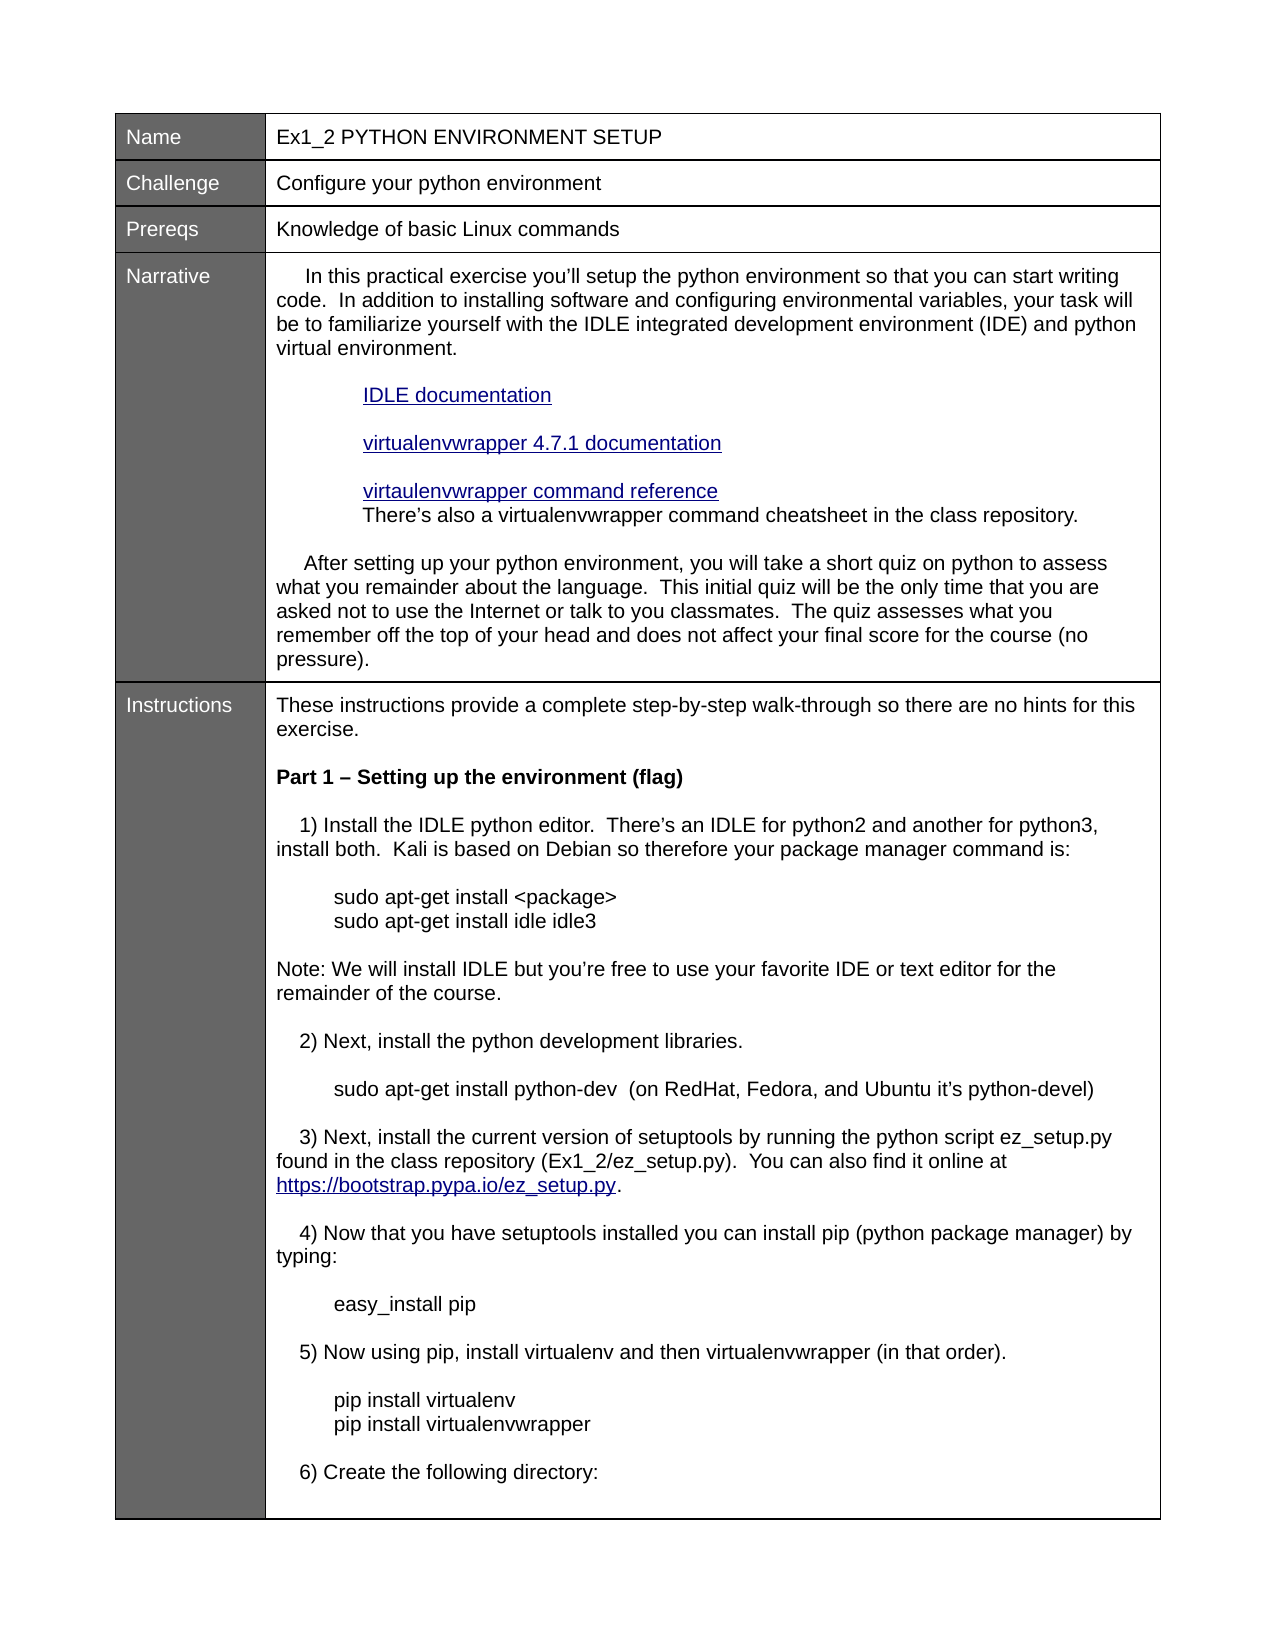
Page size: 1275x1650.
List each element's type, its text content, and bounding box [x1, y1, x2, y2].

table_header Name [116, 114, 265, 159]
table_cell In this practical exercise you’ll setup the python environment so that you can start writing code. In addition to installing software and configuring environmental variables, your task will be to familiarize yourself with the IDLE integrated development environment (IDE) and python virtual environment. IDLE documentation virtualenvwrapper 4.7.1 documentation virtaulenvwrapper command reference There’s also a virtualenvwrapper command cheatsheet in the class repository. After setting up your python environment, you will take a short quiz on python to assess what you remainder about the language. This initial quiz will be the only time that you are asked not to use the Internet or talk to you classmates. The quiz assesses what you remember off the top of your head and does not affect your final score for the course (no pressure). [266, 253, 1160, 681]
table_cell Prereqs [116, 207, 265, 252]
table_header Ex1_2 PYTHON ENVIRONMENT SETUP [266, 114, 1160, 159]
table_cell Knowledge of basic Linux commands [266, 207, 1160, 252]
table_cell Challenge [116, 161, 265, 205]
table_cell Narrative [116, 253, 265, 681]
table_cell Instructions [116, 683, 265, 1518]
table_cell These instructions provide a complete step-by-step walk-through so there are no hints for this exercise. Part 1 – Setting up the environment (flag) 1) Install the IDLE python editor. There’s an IDLE for python2 and another for python3, install both. Kali is based on Debian so therefore your package manager command is: sudo apt-get install <package> sudo apt-get install idle idle3 Note: We will install IDLE but you’re free to use your favorite IDE or text editor for the remainder of the course. 2) Next, install the python development libraries. sudo apt-get install python-dev (on RedHat, Fedora, and Ubuntu it’s python-devel) 3) Next, install the current version of setuptools by running the python script ez_setup.py found in the class repository (Ex1_2/ez_setup.py). You can also find it online at https://bootstrap.pypa.io/ez_setup.py. 4) Now that you have setuptools installed you can install pip (python package manager) by typing: easy_install pip 5) Now using pip, install virtualenv and then virtualenvwrapper (in that order). pip install virtualenv pip install virtualenvwrapper 6) Create the following directory: [266, 683, 1160, 1518]
table_cell Configure your python environment [266, 161, 1160, 205]
